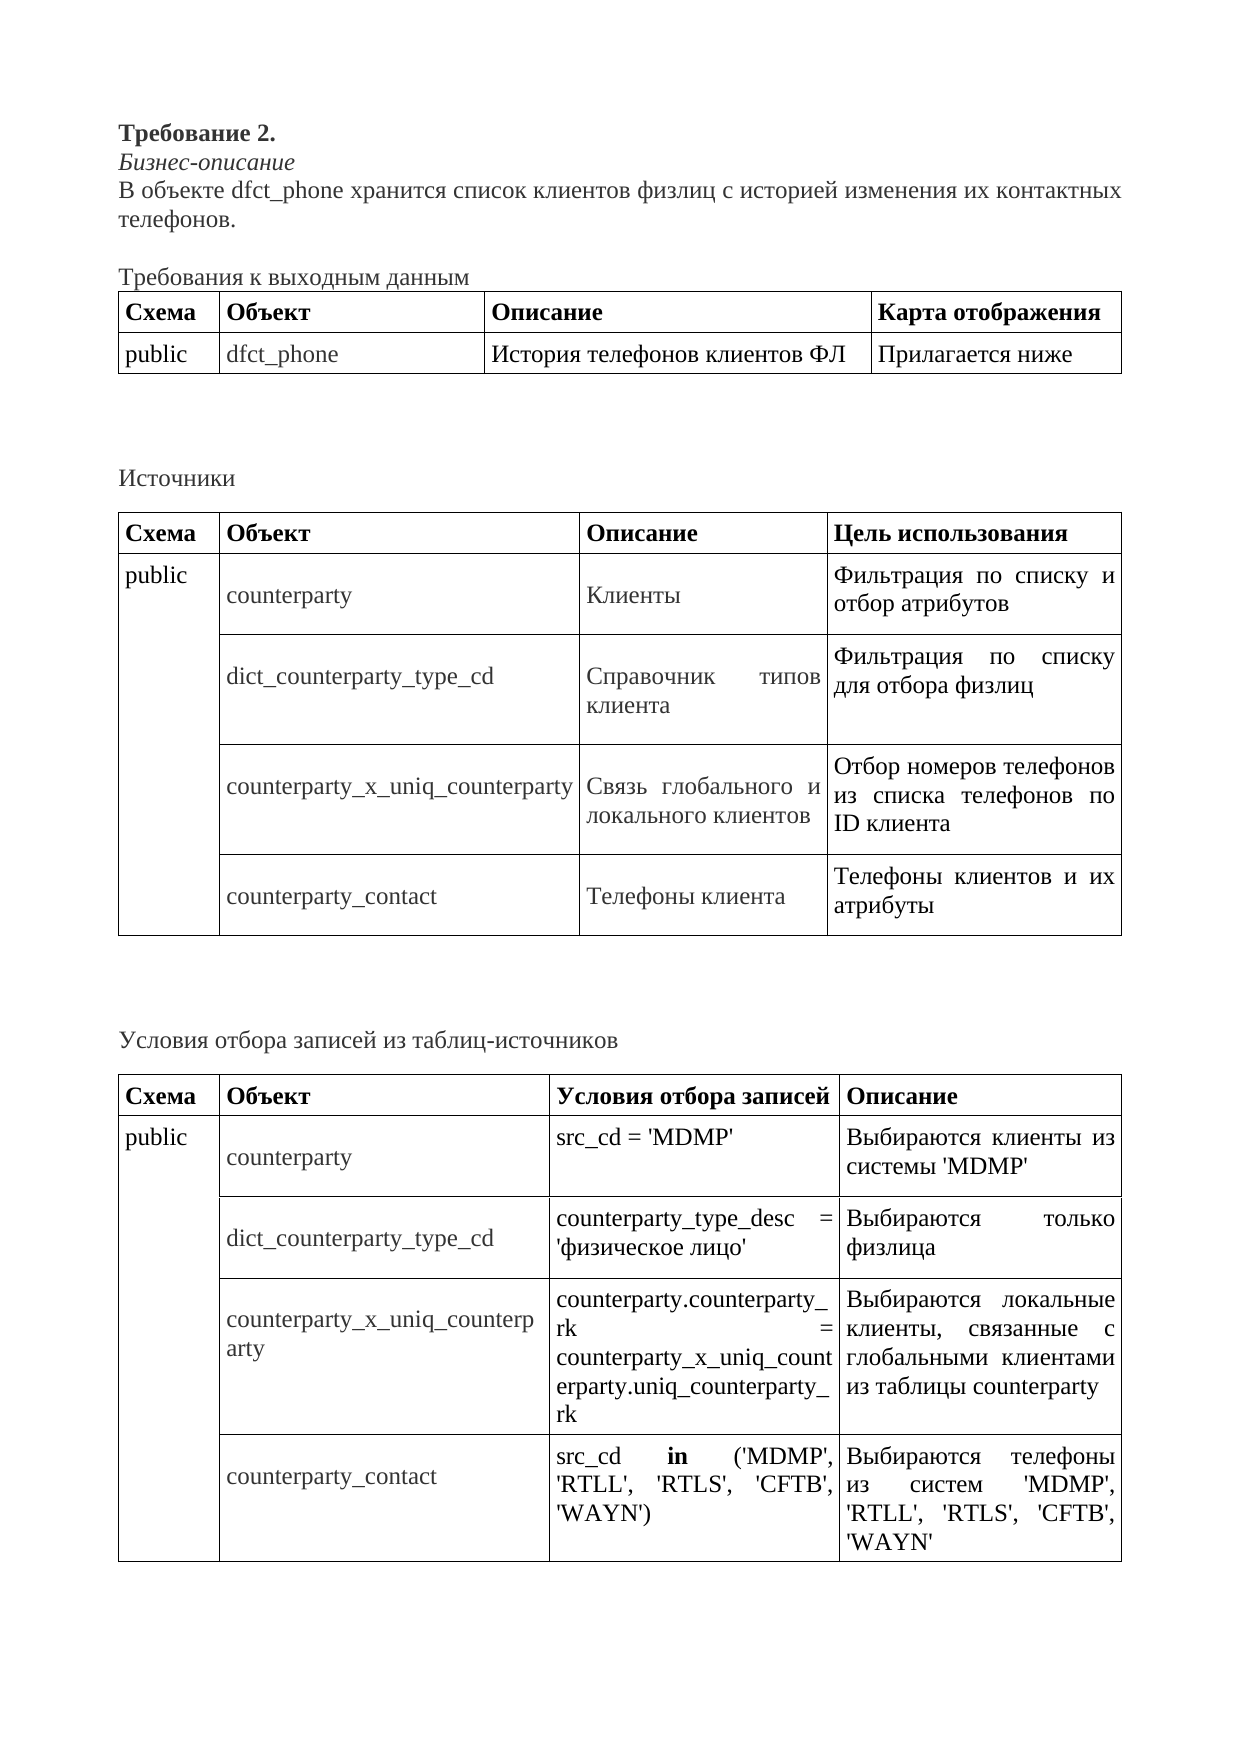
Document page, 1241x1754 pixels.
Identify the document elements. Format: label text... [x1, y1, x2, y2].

table_cell public [119, 554, 219, 935]
table_cell counterparty_x_uniq_counterparty [220, 745, 579, 854]
text Источники [118, 463, 1122, 492]
table_cell Выбираются локальные клиенты, связанные с глобальными клиентами из таблицы counterparty [840, 1279, 1121, 1434]
text Требование 2. [118, 118, 1122, 147]
table_cell counterparty_contact [220, 855, 579, 935]
table_header Схема [119, 1075, 219, 1115]
table_cell dfct_phone [220, 333, 484, 373]
table_header Схема [119, 292, 219, 332]
table_header Описание [840, 1075, 1121, 1115]
table_header Объект [220, 1075, 549, 1115]
table_cell Прилагается ниже [872, 333, 1121, 373]
table_cell Клиенты [580, 554, 827, 634]
table_header Описание [485, 292, 871, 332]
table_cell public [119, 1116, 219, 1561]
table_cell История телефонов клиентов ФЛ [485, 333, 871, 373]
table_cell Фильтрация по списку и отбор атрибутов [828, 554, 1121, 634]
table_cell Фильтрация по списку для отбора физлиц [828, 635, 1121, 744]
table_header Описание [580, 513, 827, 553]
table_cell Телефоны клиента [580, 855, 827, 935]
table_header Условия отбора записей [550, 1075, 839, 1115]
table_cell counterparty_type_desc = 'физическое лицо' [550, 1198, 839, 1278]
table_cell dict_counterparty_type_cd [220, 635, 579, 744]
text Бизнес-описание [118, 147, 1122, 176]
text Условия отбора записей из таблиц-источников [118, 1025, 1122, 1054]
table_cell counterparty_contact [220, 1435, 549, 1561]
table_header Цель использования [828, 513, 1121, 553]
table_cell counterparty [220, 1116, 549, 1196]
table_cell Выбираются телефоны из систем 'MDMP', 'RTLL', 'RTLS', 'CFTB', 'WAYN' [840, 1435, 1121, 1561]
table_cell Телефоны клиентов и их атрибуты [828, 855, 1121, 935]
table_cell src_cd = 'MDMP' [550, 1116, 839, 1196]
text В объекте dfct_phone хранится список клиентов физлиц с историей изменения их контактных телефонов. [118, 176, 1122, 233]
table_cell Справочник типов клиента [580, 635, 827, 744]
table_cell counterparty [220, 554, 579, 634]
table_cell Отбор номеров телефонов из списка телефонов по ID клиента [828, 745, 1121, 854]
text Требования к выходным данным [118, 262, 1122, 291]
table_cell Выбираются только физлица [840, 1198, 1121, 1278]
table_header Схема [119, 513, 219, 553]
table_header Карта отображения [872, 292, 1121, 332]
table_cell Выбираются клиенты из системы 'MDMP' [840, 1116, 1121, 1196]
table_cell src_cd in ('MDMP', 'RTLL', 'RTLS', 'CFTB', 'WAYN') [550, 1435, 839, 1561]
table_cell Связь глобального и локального клиентов [580, 745, 827, 854]
table_cell public [119, 333, 219, 373]
table_cell dict_counterparty_type_cd [220, 1198, 549, 1278]
table_cell counterparty.counterparty_rk = counterparty_x_uniq_counterparty.uniq_counterparty_rk [550, 1279, 839, 1434]
table_header Объект [220, 513, 579, 553]
table_header Объект [220, 292, 484, 332]
table_cell counterparty_x_uniq_counterparty [220, 1279, 549, 1434]
